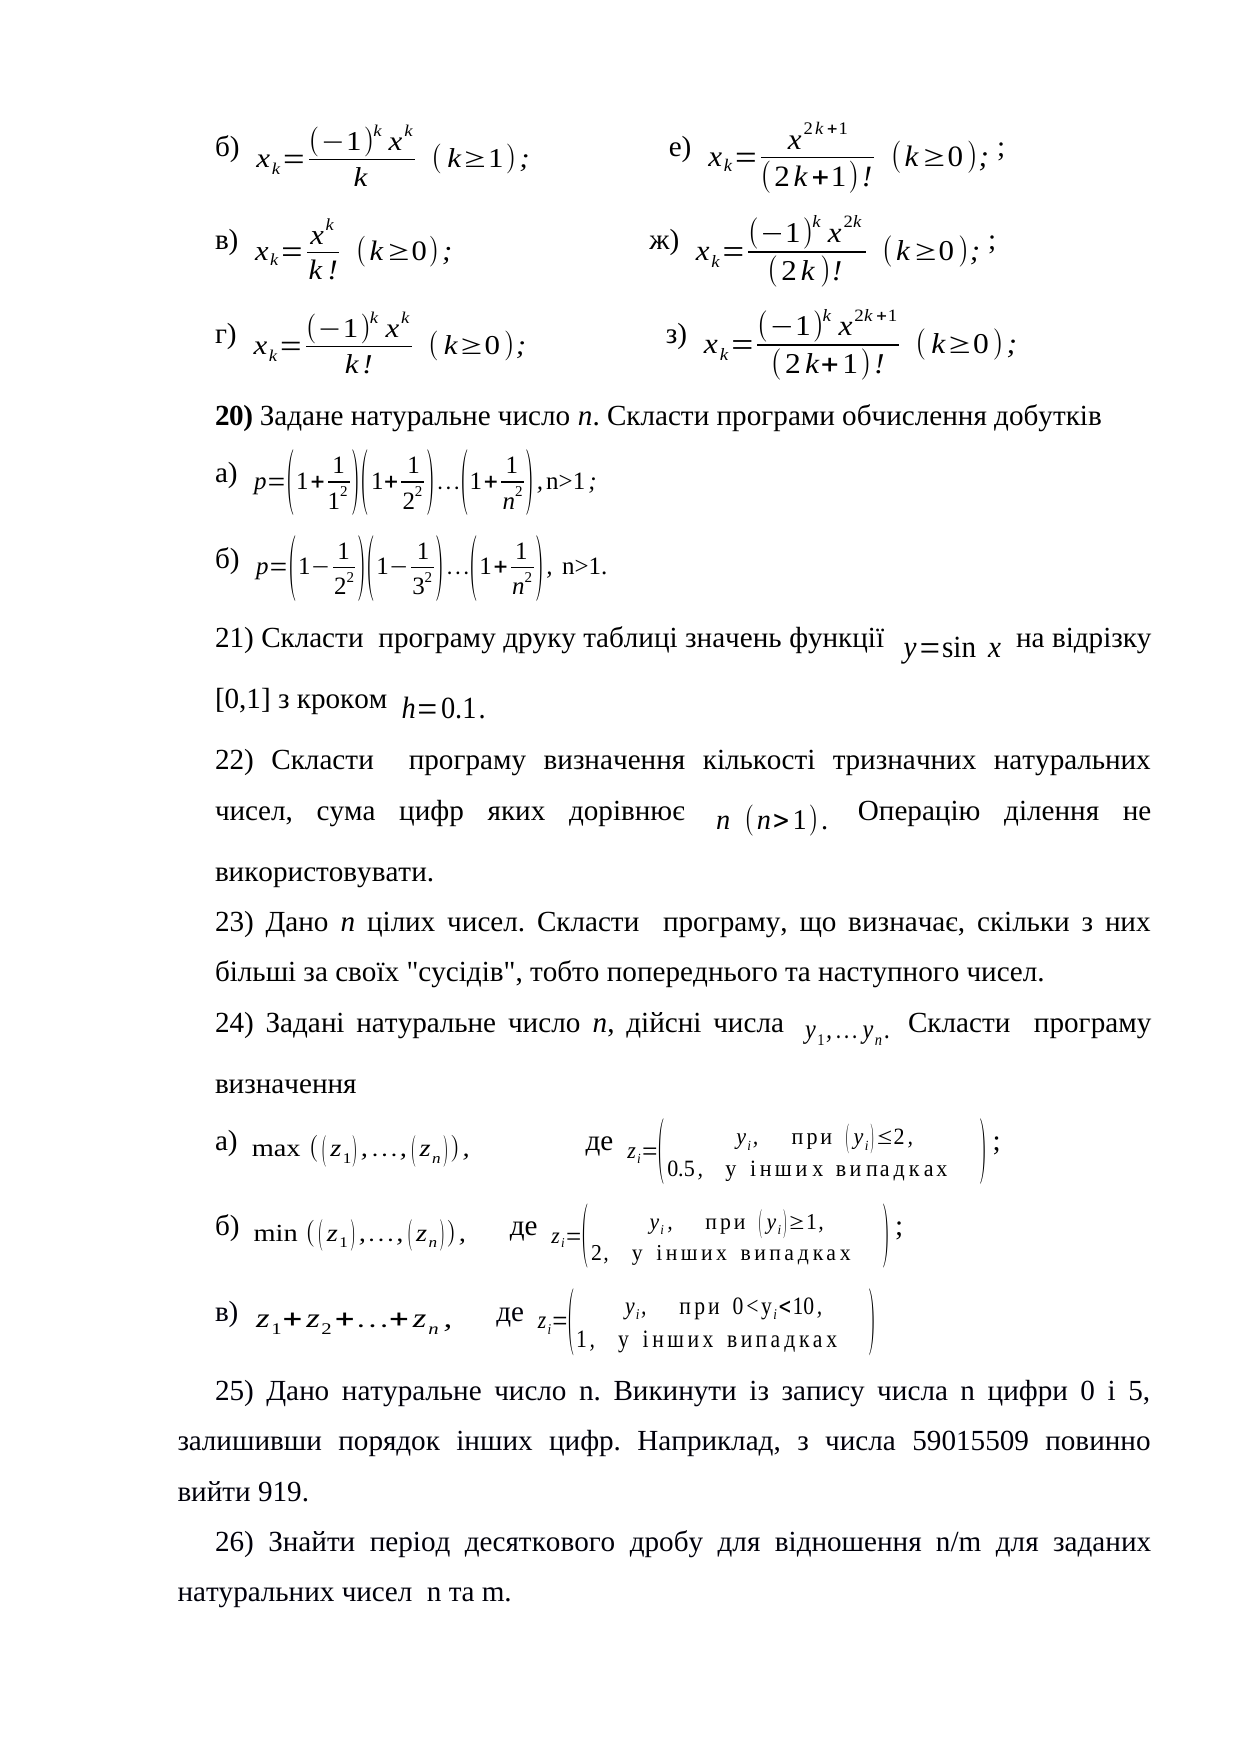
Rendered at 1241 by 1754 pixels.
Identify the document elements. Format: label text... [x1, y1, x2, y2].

text 23) Дано n цілих чисел. Скласти програму, що визначає, скільки з них більші за своїх "сусідів", тобто попереднього та наступного чисел. [215, 904, 1152, 988]
text б) [215, 534, 1152, 603]
text 21) Скласти програму друку таблиці значень функції на відрізку [0,1] з кроком [215, 620, 1152, 726]
text 22) Скласти програму визначення кількості тризначних натуральних чисел, сума цифр яких дорівнює Операцію ділення не використовувати. [215, 742, 1152, 887]
text а) [215, 448, 1152, 517]
text а) де ; [215, 1116, 1152, 1185]
text 26) Знайти період десяткового дробу для відношення n/m для заданих натуральних чисел n та m. [177, 1524, 1152, 1608]
text б) де ; [215, 1202, 1152, 1269]
text в) де [215, 1286, 1152, 1356]
text 25) Дано натуральне число n. Викинути із запису числа n цифри 0 і 5, залишивши порядок інших цифр. Наприклад, з числа 59015509 повинно вийти 919. [177, 1373, 1152, 1507]
text 24) Задані натуральне число n, дійсні числа Скласти програму визначення [215, 1005, 1152, 1100]
text 20) Задане натуральне число n. Скласти програми обчислення добутків [215, 398, 1152, 432]
text г) з) [215, 305, 1152, 381]
text в) ж) ; [215, 211, 1152, 288]
text б) е) ; [215, 118, 1152, 195]
